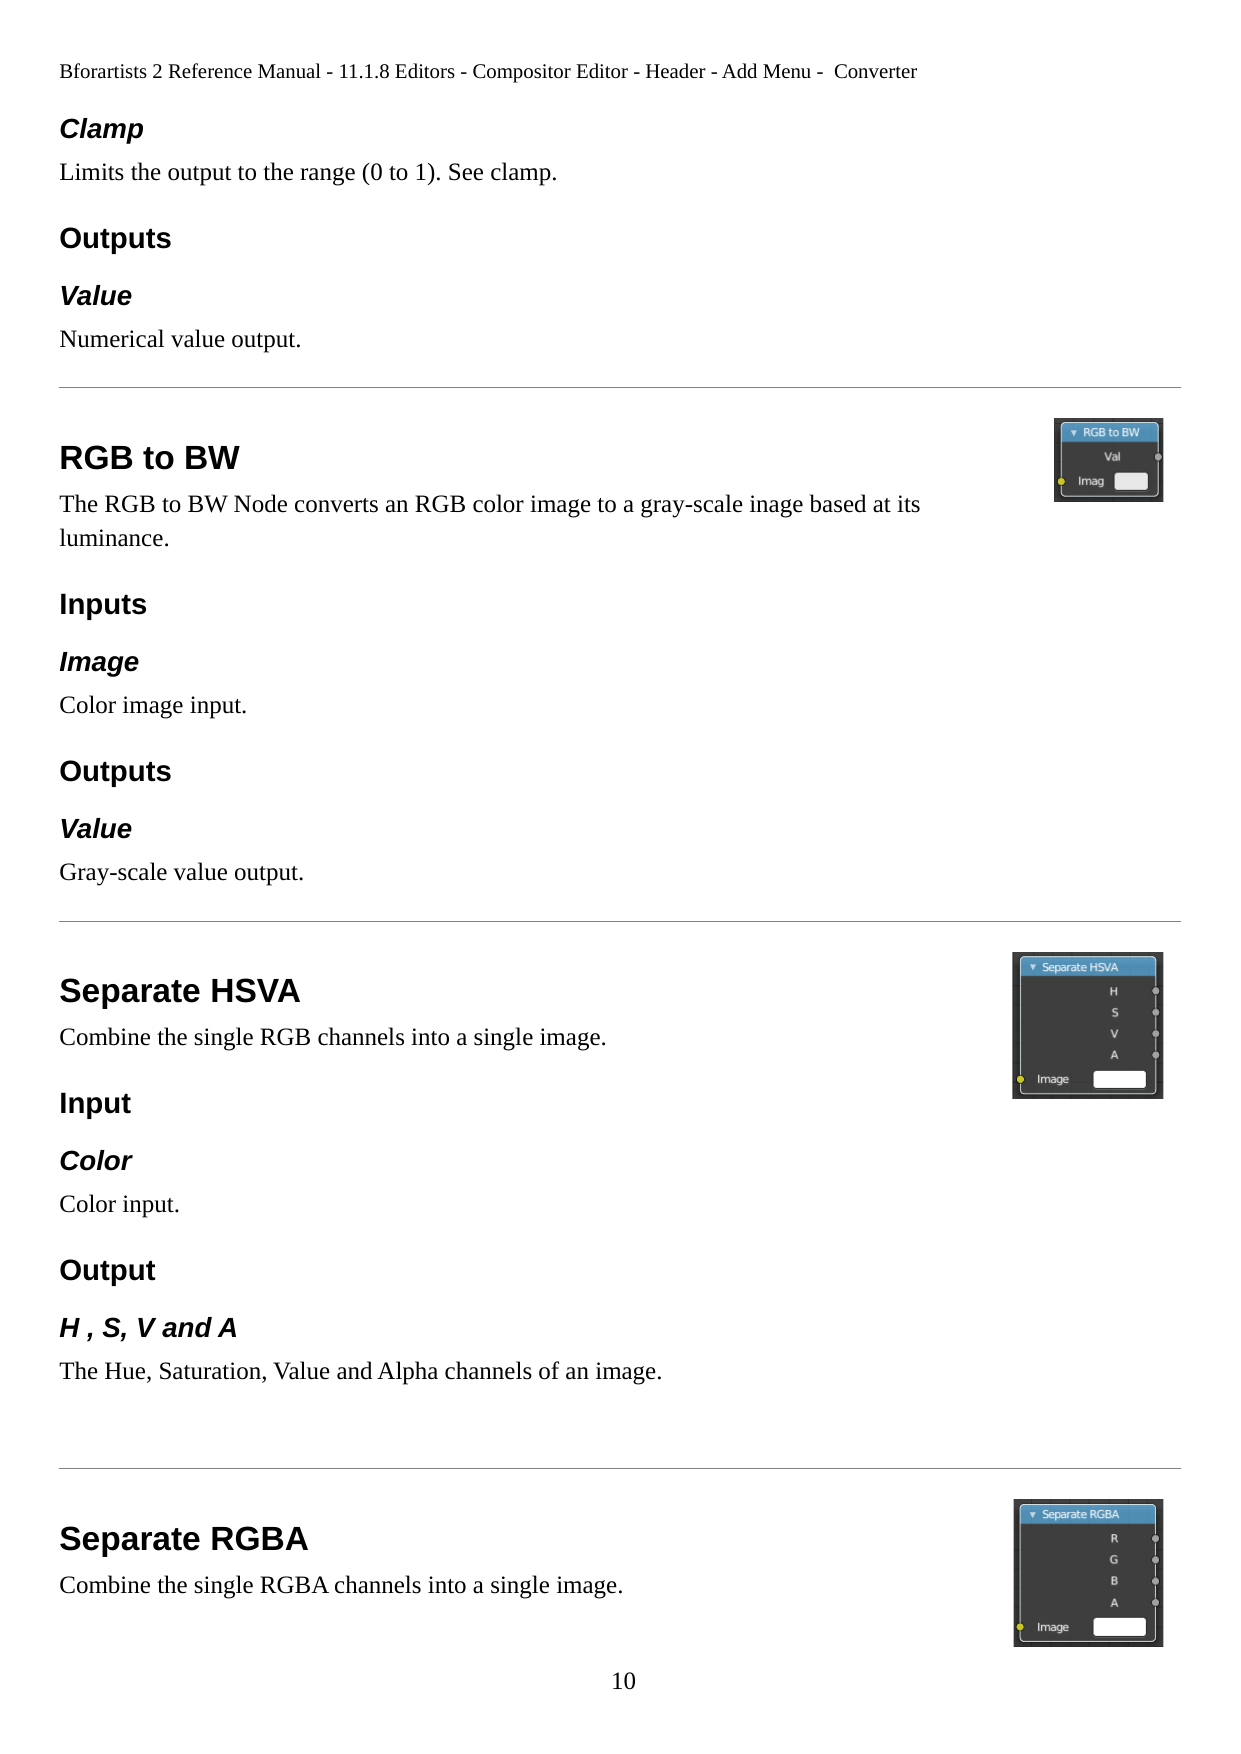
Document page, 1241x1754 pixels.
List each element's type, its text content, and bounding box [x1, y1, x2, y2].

subtitle Output [59, 1253, 1181, 1286]
subtitle Clamp [59, 113, 1181, 144]
picture [1013, 1499, 1164, 1647]
subtitle Image [59, 646, 1181, 678]
subtitle Separate RGBA [59, 1519, 1013, 1557]
subtitle [1164, 971, 1181, 1010]
subtitle [1164, 438, 1181, 476]
subtitle Outputs [59, 221, 1181, 254]
subtitle H , S, V and A [59, 1311, 1181, 1343]
subtitle RGB to BW [59, 438, 1054, 476]
text Color image input. [59, 690, 1181, 719]
text Combine the single RGB channels into a single image. [59, 1022, 1012, 1051]
text Color input. [59, 1189, 1181, 1218]
text Gray-scale value output. [59, 857, 1181, 886]
text Numerical value output. [59, 324, 1181, 352]
subtitle Inputs [59, 587, 1181, 621]
subtitle Outputs [59, 754, 1181, 788]
text Combine the single RGBA channels into a single image. [59, 1570, 1013, 1599]
picture [1012, 952, 1164, 1099]
subtitle Input [59, 1086, 1181, 1119]
text Limits the output to the range (0 to 1). See clamp. [59, 157, 1181, 186]
subtitle Value [59, 813, 1181, 844]
subtitle Color [59, 1144, 1181, 1176]
text The RGB to BW Node converts an RGB color image to a gray-scale inage based at its luminance. [59, 489, 1181, 552]
subtitle Separate HSVA [59, 971, 1012, 1010]
picture [1054, 418, 1164, 502]
text The Hue, Saturation, Value and Alpha channels of an image. [59, 1356, 1181, 1384]
subtitle Value [59, 279, 1181, 311]
subtitle [1164, 1519, 1181, 1557]
